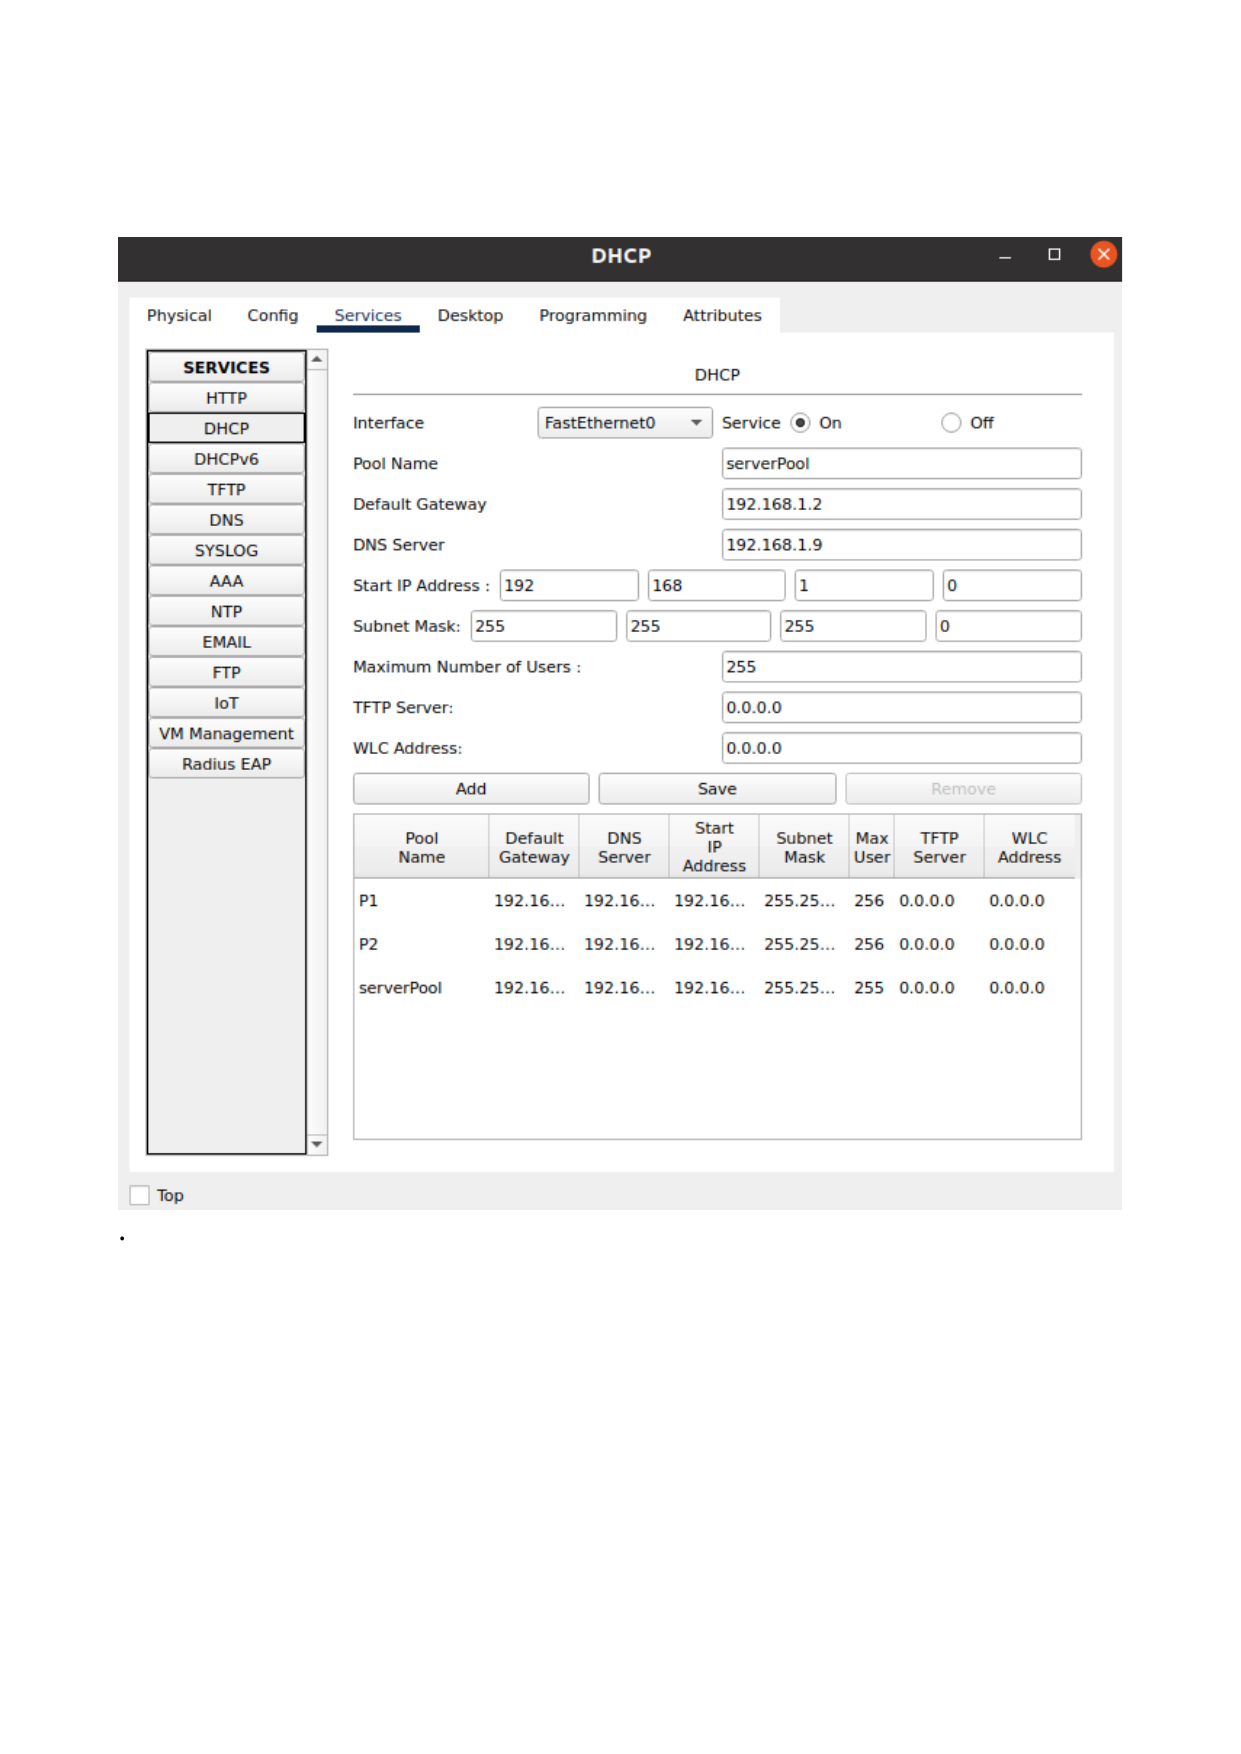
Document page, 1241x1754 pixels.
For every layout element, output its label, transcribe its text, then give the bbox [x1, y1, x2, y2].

picture [118, 237, 1123, 1210]
text . [118, 1210, 1122, 1249]
